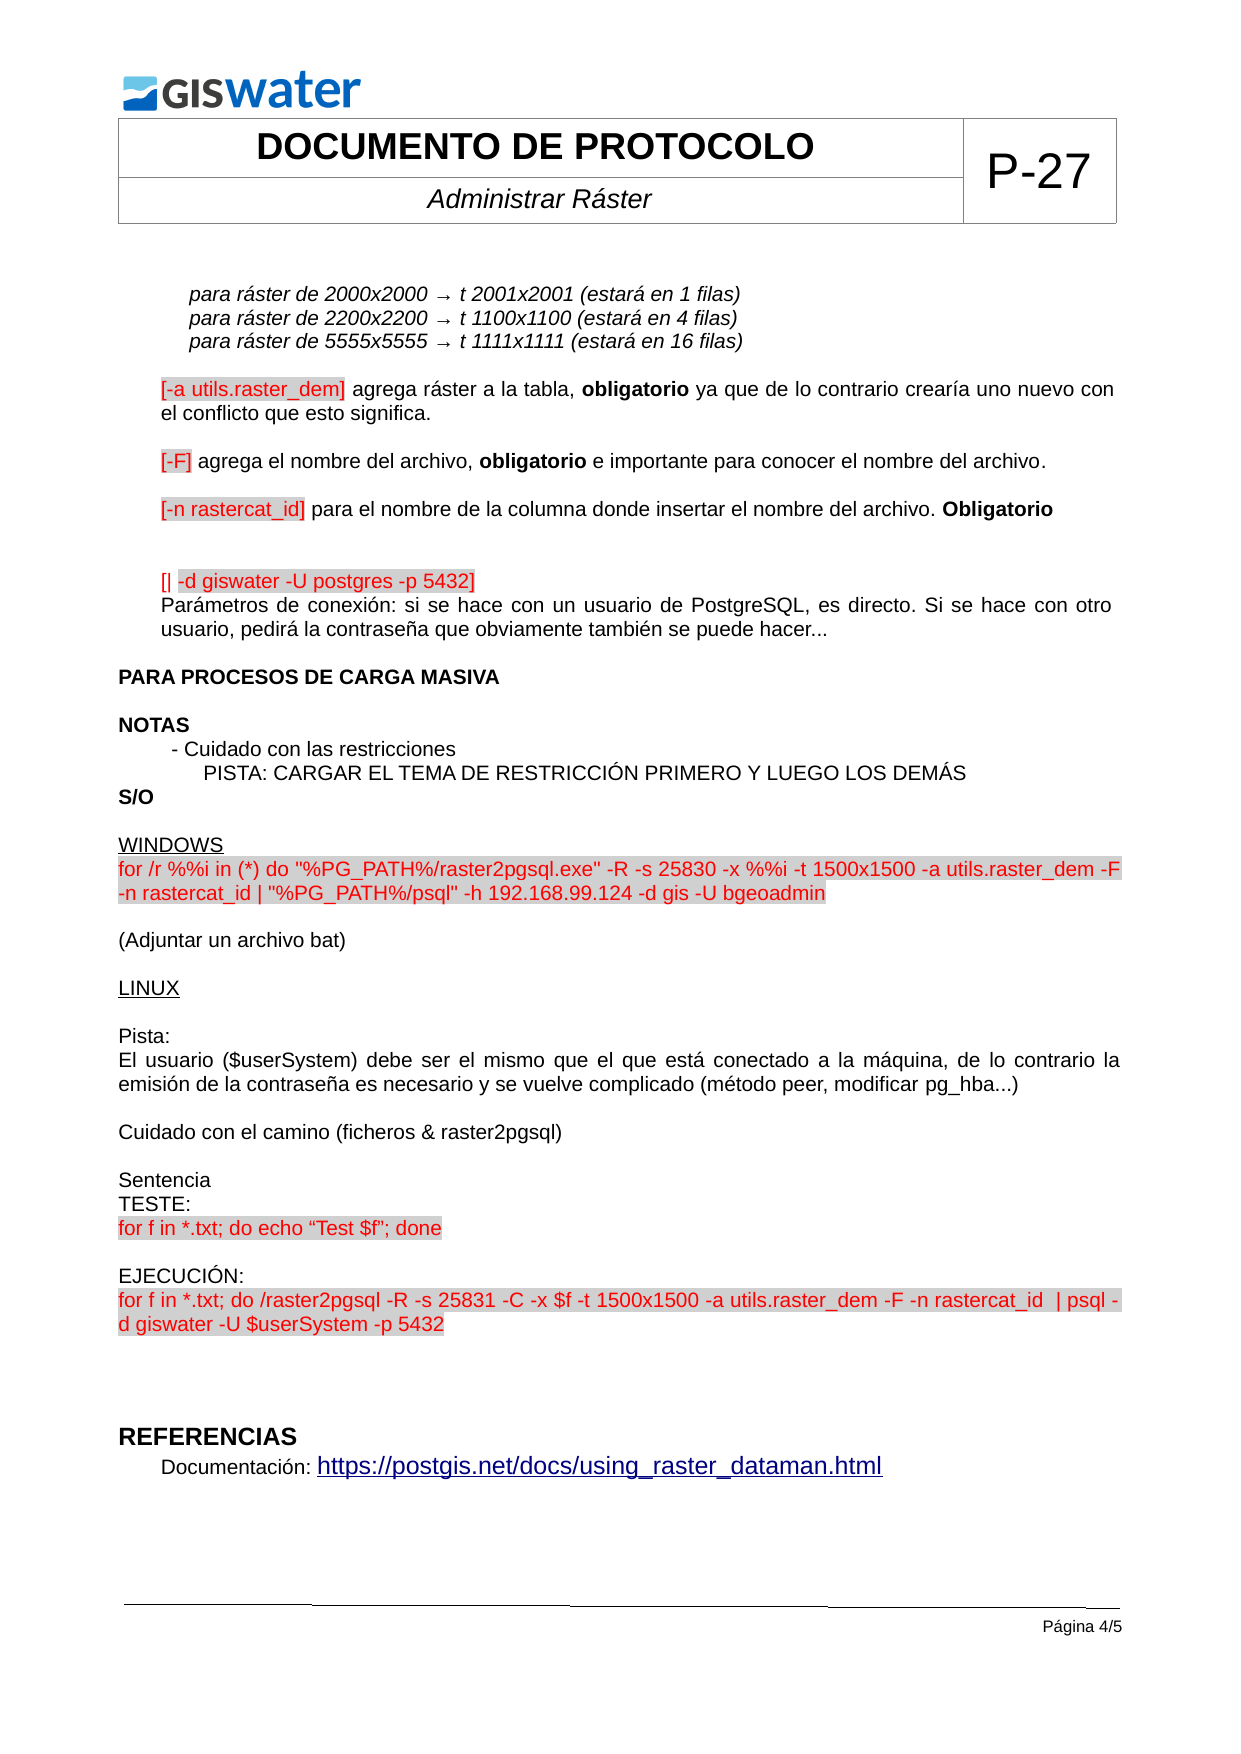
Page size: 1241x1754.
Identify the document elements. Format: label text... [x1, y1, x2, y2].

text para ráster de 5555x5555 → t 1111x1111 (estará en 16 filas) [189, 329, 1122, 353]
list Cuidado con el camino (ficheros & raster2pgsql) [118, 1120, 1122, 1144]
list Sentencia [118, 1168, 1122, 1192]
list WINDOWS [118, 832, 1122, 856]
text [-F] agrega el nombre del archivo, obligatorio e importante para conocer el nombre del archivo. [118, 449, 1122, 473]
text for f in *.txt; do /raster2pgsql -R -s 25831 -C -x $f -t 1500x1500 -a utils.raster_dem -F -n rastercat_id | psql -d giswater -U $userSystem -p 5432 [118, 1288, 1122, 1336]
text Documentación: https://postgis.net/docs/using_raster_dataman.html [118, 1451, 1122, 1479]
list PISTA: CARGAR EL TEMA DE RESTRICCIÓN PRIMERO Y LUEGO LOS DEMÁS [171, 761, 1122, 784]
picture [119, 66, 365, 115]
list (Adjuntar un archivo bat) [118, 928, 1122, 952]
text para ráster de 2000x2000 → t 2001x2001 (estará en 1 filas) [189, 281, 1122, 305]
list S/O [118, 784, 1122, 808]
list PARA PROCESOS DE CARGA MASIVA [118, 665, 1122, 689]
list NOTAS [118, 713, 1122, 737]
list REFERENCIAS [118, 1422, 1122, 1451]
list - Cuidado con las restricciones [171, 737, 1122, 761]
text [-n rastercat_id] para el nombre de la columna donde insertar el nombre del archivo. Obligatorio [118, 497, 1122, 521]
text [| -d giswater -U postgres -p 5432] [118, 569, 1122, 593]
list Pista: [118, 1024, 1122, 1048]
text Parámetros de conexión: si se hace con un usuario de PostgreSQL, es directo. Si se hace con otro usuario, pedirá la contraseña que obviamente también se puede hacer... [118, 593, 1122, 641]
list El usuario ($userSystem) debe ser el mismo que el que está conectado a la máquina, de lo contrario la emisión de la contraseña es necesario y se vuelve complicado (método peer, modificar pg_hba...) [118, 1048, 1122, 1096]
text [-a utils.raster_dem] agrega ráster a la tabla, obligatorio ya que de lo contrario crearía uno nuevo con el conflicto que esto significa. [118, 377, 1122, 425]
text for /r %%i in (*) do "%PG_PATH%/raster2pgsql.exe" -R -s 25830 -x %%i -t 1500x1500 -a utils.raster_dem -F -n rastercat_id | "%PG_PATH%/psql" -h 192.168.99.124 -d gis -U bgeoadmin [118, 856, 1122, 904]
list LINUX [118, 976, 1122, 1000]
list TESTE: [118, 1192, 1122, 1216]
text para ráster de 2200x2200 → t 1100x1100 (estará en 4 filas) [189, 305, 1122, 329]
text for f in *.txt; do echo “Test $f”; done [118, 1216, 1122, 1240]
list EJECUCIÓN: [118, 1264, 1122, 1288]
